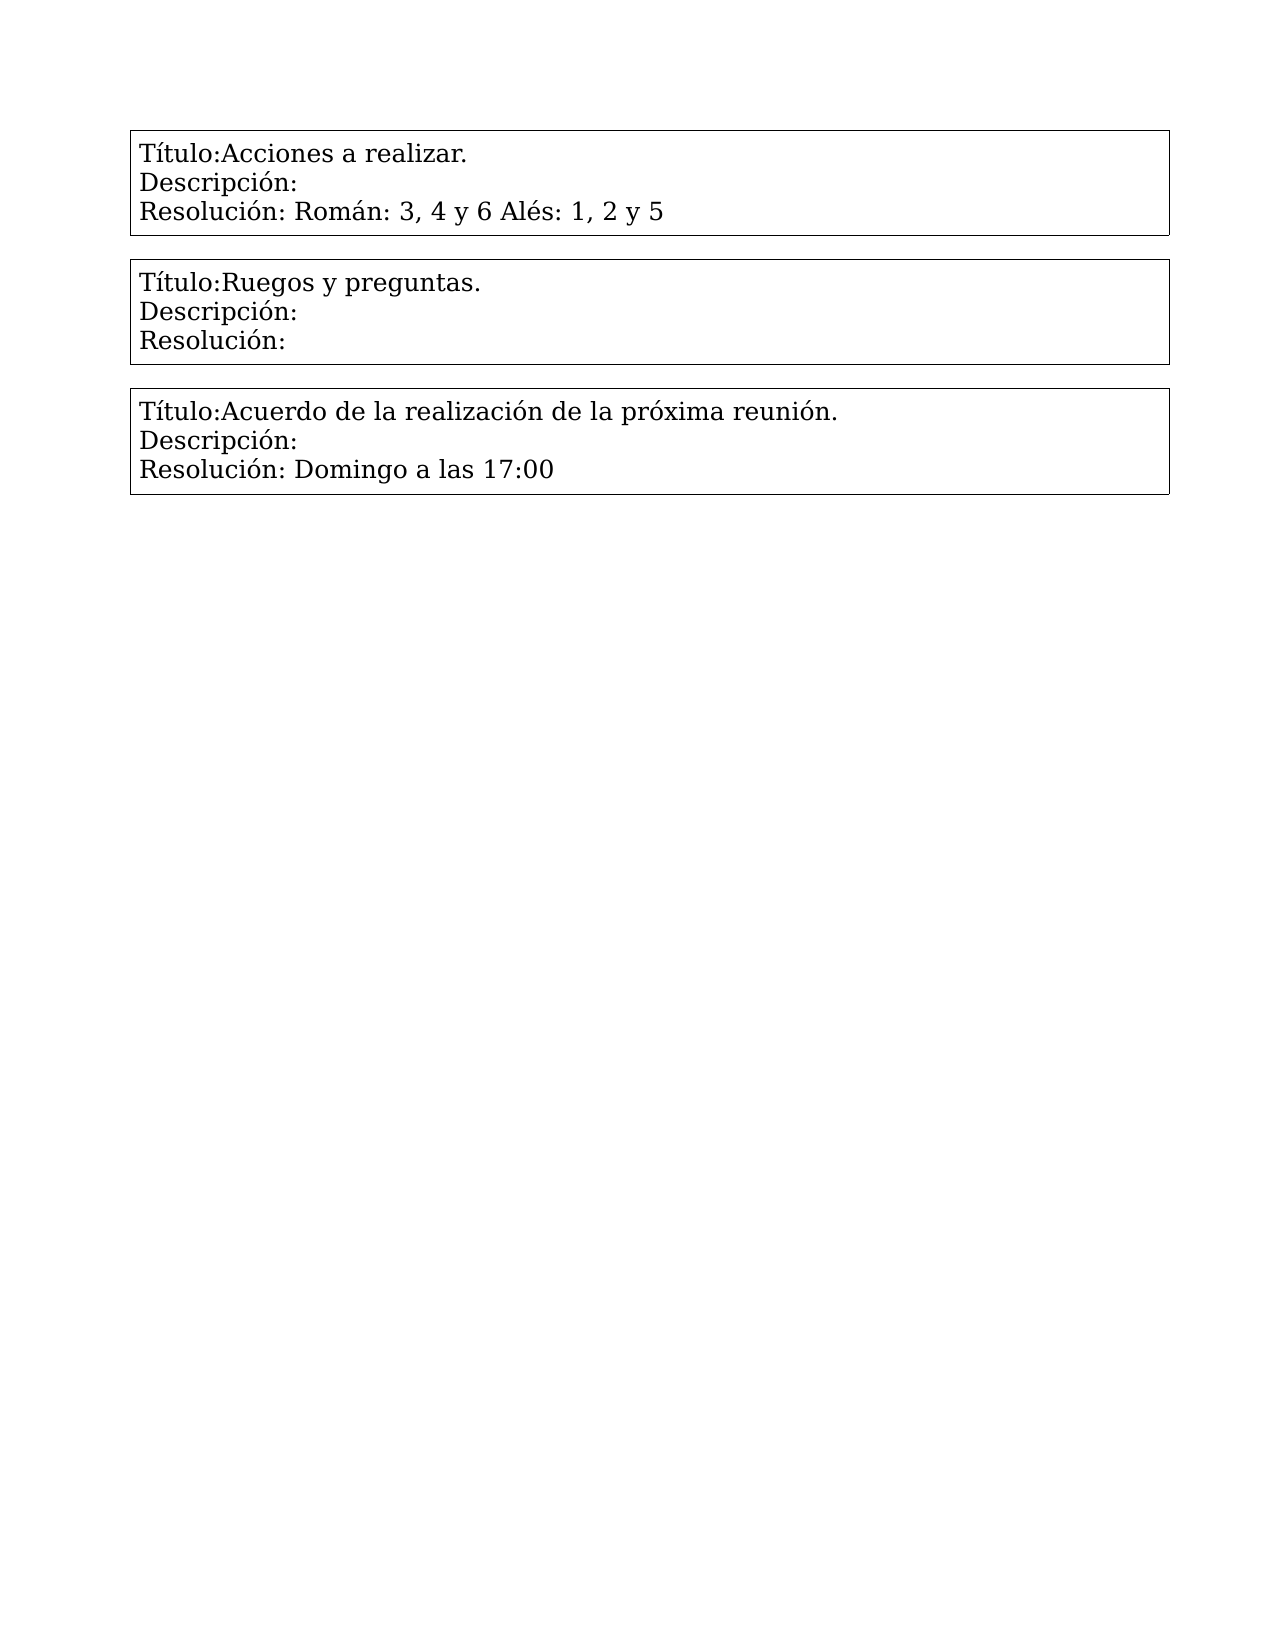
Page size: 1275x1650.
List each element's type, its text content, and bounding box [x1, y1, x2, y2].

text Resolución: Domingo a las 17:00 [139, 456, 1160, 485]
text Título:Ruegos y preguntas. [139, 268, 1160, 297]
text Título:Acciones a realizar. [139, 139, 1160, 168]
text Resolución: Román: 3, 4 y 6 Alés: 1, 2 y 5 [139, 197, 1160, 226]
text Descripción: [139, 426, 1160, 456]
text Descripción: [139, 168, 1160, 197]
text Descripción: [139, 297, 1160, 326]
text Título:Acuerdo de la realización de la próxima reunión. [139, 397, 1160, 426]
text Resolución: [139, 326, 1160, 356]
